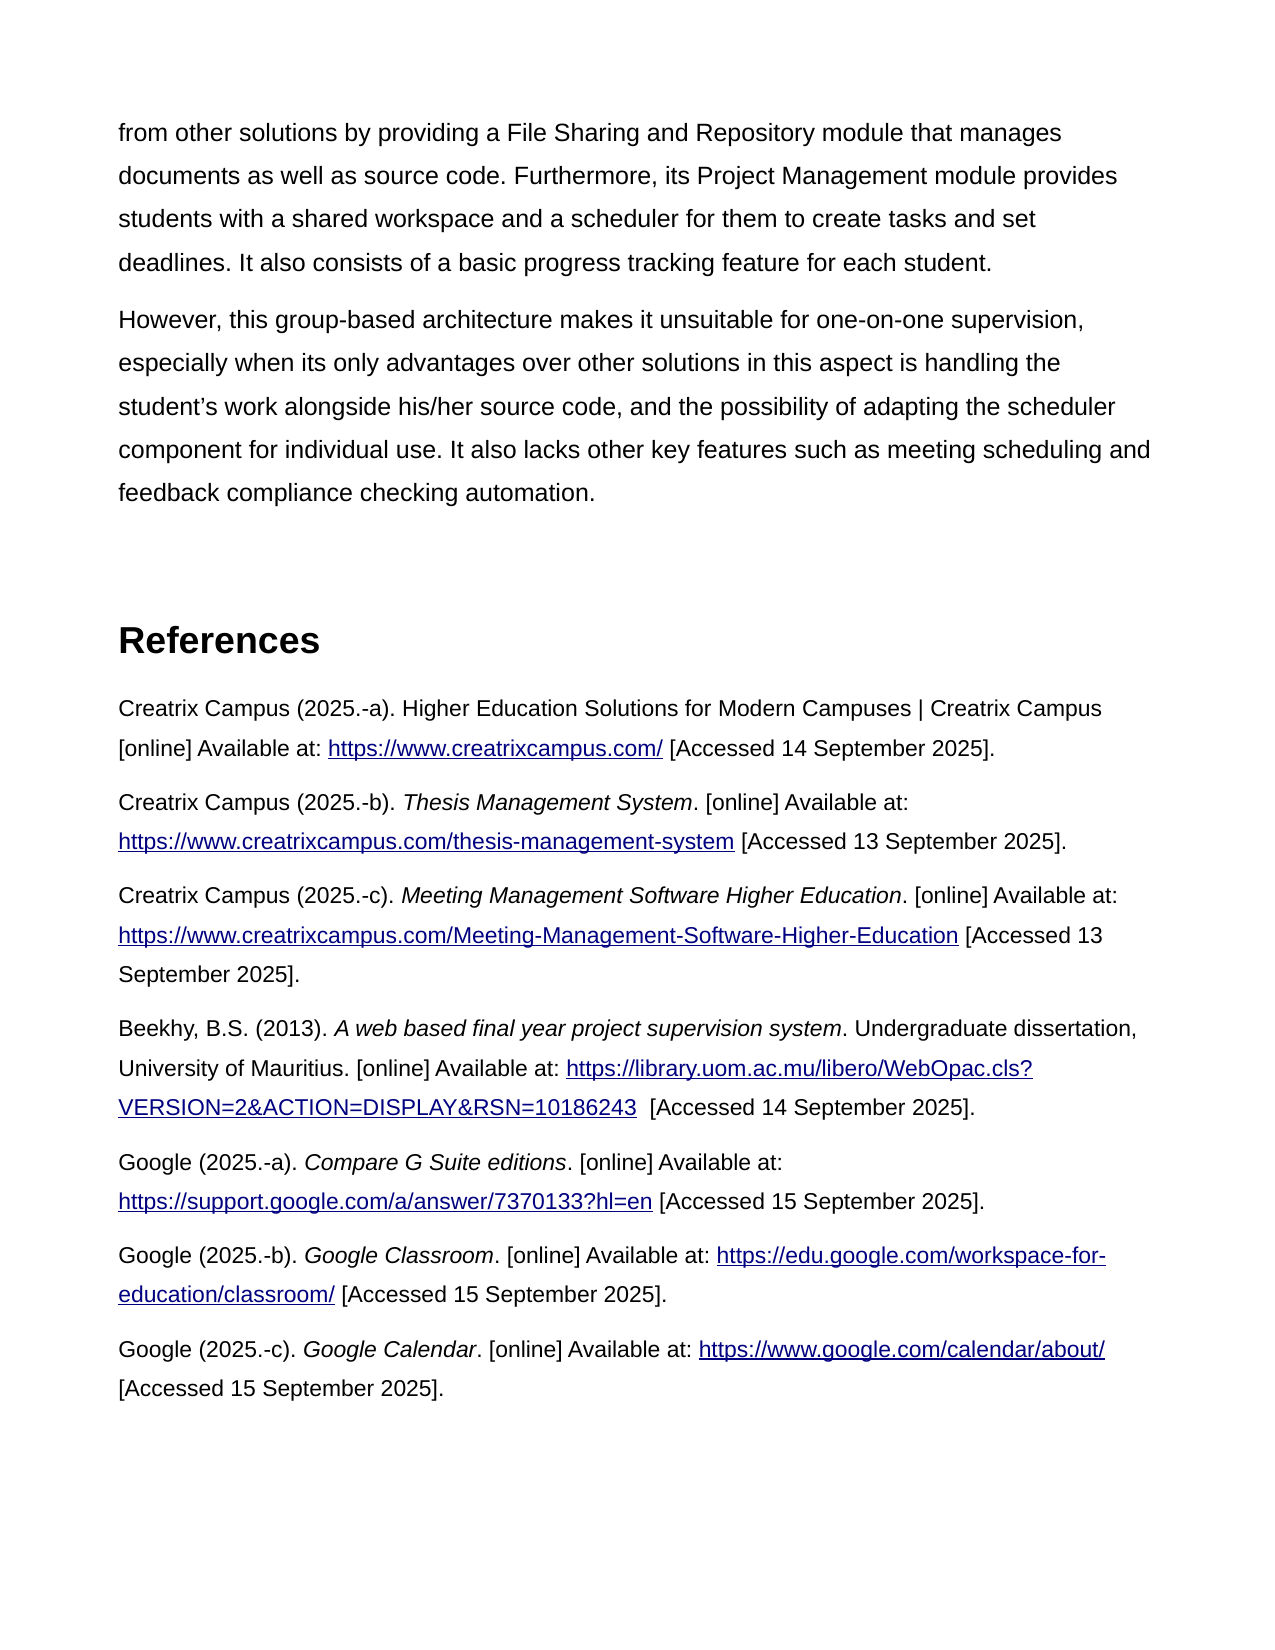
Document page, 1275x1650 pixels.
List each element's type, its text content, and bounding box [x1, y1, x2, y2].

text Google (2025.-a). Compare G Suite editions. [online] Available at: https://support.google.com/a/answer/7370133?hl=en [Accessed 15 September 2025]. [118, 1148, 1157, 1214]
text Creatrix Campus (2025.-a). Higher Education Solutions for Modern Campuses | Creatrix Campus [online] Available at: https://www.creatrixcampus.com/ [Accessed 14 September 2025]. [118, 695, 1157, 761]
subtitle References [118, 618, 1157, 661]
text Creatrix Campus (2025.-b). Thesis Management System. [online] Available at: https://www.creatrixcampus.com/thesis-management-system [Accessed 13 September 2025]. [118, 789, 1157, 855]
text Google (2025.-b). Google Classroom. [online] Available at: https://edu.google.com/workspace-for-education/classroom/ [Accessed 15 September 2025]. [118, 1242, 1157, 1308]
text However, this group-based architecture makes it unsuitable for one-on-one supervision, especially when its only advantages over other solutions in this aspect is handling the student’s work alongside his/her source code, and the possibility of adapting the scheduler component for individual use. It also lacks other key features such as meeting scheduling and feedback compliance checking automation. [118, 305, 1157, 506]
text Beekhy, B.S. (2013). A web based final year project supervision system. Undergraduate dissertation, University of Mauritius. [online] Available at: https://library.uom.ac.mu/libero/WebOpac.cls?VERSION=2&ACTION=DISPLAY&RSN=10186243 [Accessed 14 September 2025]. [118, 1015, 1157, 1121]
text Creatrix Campus (2025.-c). Meeting Management Software Higher Education. [online] Available at: https://www.creatrixcampus.com/Meeting-Management-Software-Higher-Education [Accessed 13 September 2025]. [118, 882, 1157, 988]
text Google (2025.-c). Google Calendar. [online] Available at: https://www.google.com/calendar/about/ [Accessed 15 September 2025]. [118, 1336, 1157, 1401]
text from other solutions by providing a File Sharing and Repository module that manages documents as well as source code. Furthermore, its Project Management module provides students with a shared workspace and a scheduler for them to create tasks and set deadlines. It also consists of a basic progress tracking feature for each student. [118, 118, 1157, 276]
